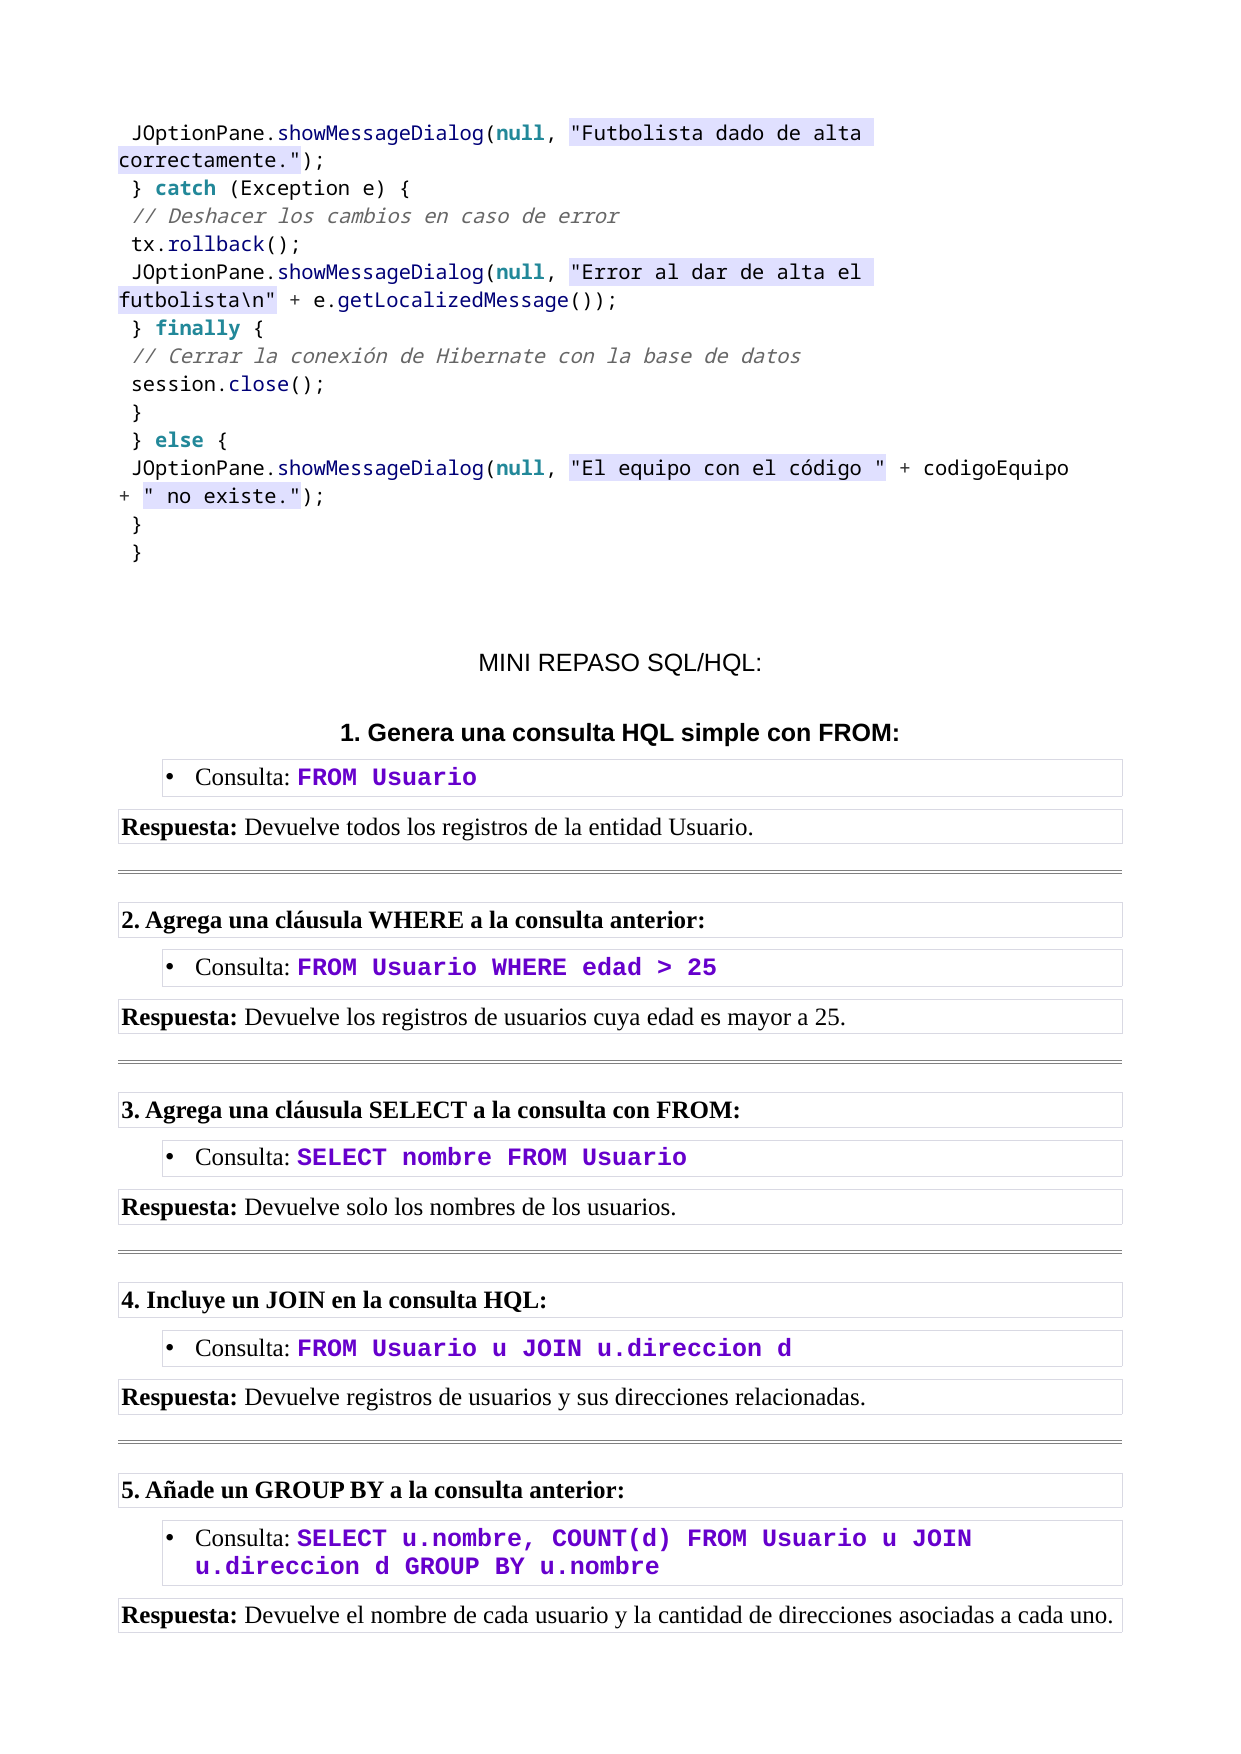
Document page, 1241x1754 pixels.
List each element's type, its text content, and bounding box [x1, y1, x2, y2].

text } finally { [118, 314, 1122, 342]
text 5. Añade un GROUP BY a la consulta anterior: [119, 1474, 1122, 1507]
text Respuesta: Devuelve solo los nombres de los usuarios. [119, 1190, 1122, 1224]
text tx.rollback(); [118, 230, 1122, 258]
list Consulta: SELECT nombre FROM Usuario [163, 1141, 1122, 1176]
text correctamente."); [118, 146, 1122, 174]
text } catch (Exception e) { [118, 174, 1122, 202]
text session.close(); [118, 370, 1122, 398]
text Respuesta: Devuelve los registros de usuarios cuya edad es mayor a 25. [119, 1000, 1122, 1033]
list Consulta: FROM Usuario WHERE edad > 25 [163, 950, 1122, 986]
text } [118, 537, 1122, 566]
list Consulta: FROM Usuario u JOIN u.direccion d [163, 1331, 1122, 1366]
text } [118, 509, 1122, 537]
text JOptionPane.showMessageDialog(null, "Error al dar de alta el [118, 258, 1122, 286]
text 3. Agrega una cláusula SELECT a la consulta con FROM: [119, 1093, 1122, 1127]
text 4. Incluye un JOIN en la consulta HQL: [119, 1283, 1122, 1317]
text futbolista\n" + e.getLocalizedMessage()); [118, 286, 1122, 314]
text } [118, 398, 1122, 426]
text // Cerrar la conexión de Hibernate con la base de datos [118, 342, 1122, 370]
text JOptionPane.showMessageDialog(null, "Futbolista dado de alta [118, 118, 1122, 146]
text Respuesta: Devuelve todos los registros de la entidad Usuario. [119, 810, 1122, 843]
text 2. Agrega una cláusula WHERE a la consulta anterior: [119, 903, 1122, 937]
text JOptionPane.showMessageDialog(null, "El equipo con el código " + codigoEquipo [118, 454, 1122, 482]
text } else { [118, 426, 1122, 454]
list Consulta: FROM Usuario [163, 760, 1122, 796]
text MINI REPASO SQL/HQL: [118, 648, 1122, 677]
text 1. Genera una consulta HQL simple con FROM: [118, 689, 1122, 747]
text + " no existe."); [118, 482, 1122, 509]
text Respuesta: Devuelve registros de usuarios y sus direcciones relacionadas. [119, 1380, 1122, 1414]
text // Deshacer los cambios en caso de error [118, 202, 1122, 230]
text Respuesta: Devuelve el nombre de cada usuario y la cantidad de direcciones asociadas a cada uno. [119, 1599, 1122, 1632]
list Consulta: SELECT u.nombre, COUNT(d) FROM Usuario u JOIN u.direccion d GROUP BY u.nombre [163, 1521, 1122, 1585]
